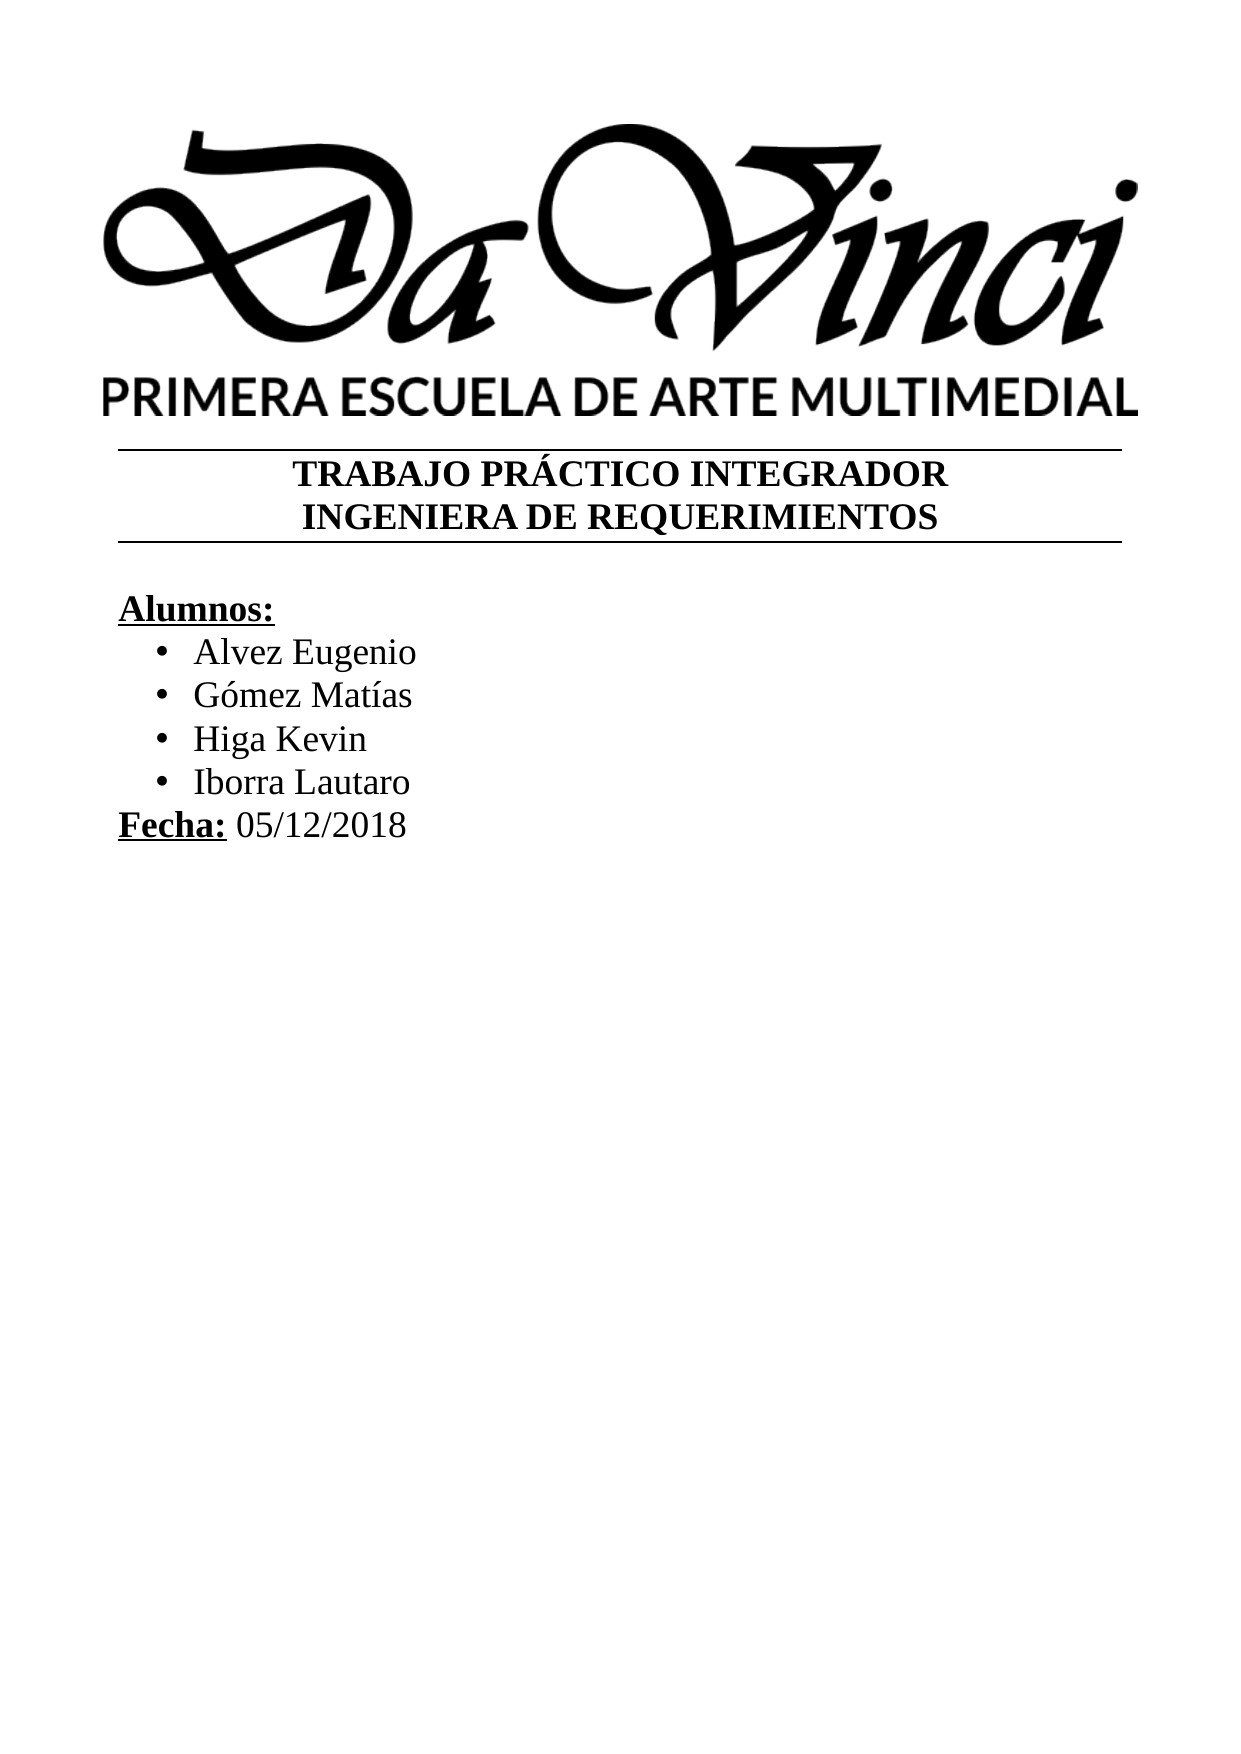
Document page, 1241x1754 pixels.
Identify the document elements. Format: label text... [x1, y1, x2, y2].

list Alvez Eugenio [156, 630, 1122, 673]
text Fecha: 05/12/2018 [118, 802, 1122, 845]
list Higa Kevin [156, 716, 1122, 759]
text TRABAJO PRÁCTICO INTEGRADOR [118, 451, 1122, 494]
list Iborra Lautaro [156, 759, 1122, 802]
list Gómez Matías [156, 673, 1122, 716]
text INGENIERA DE REQUERIMIENTOS [118, 494, 1122, 541]
text Alumnos: [118, 587, 1122, 630]
